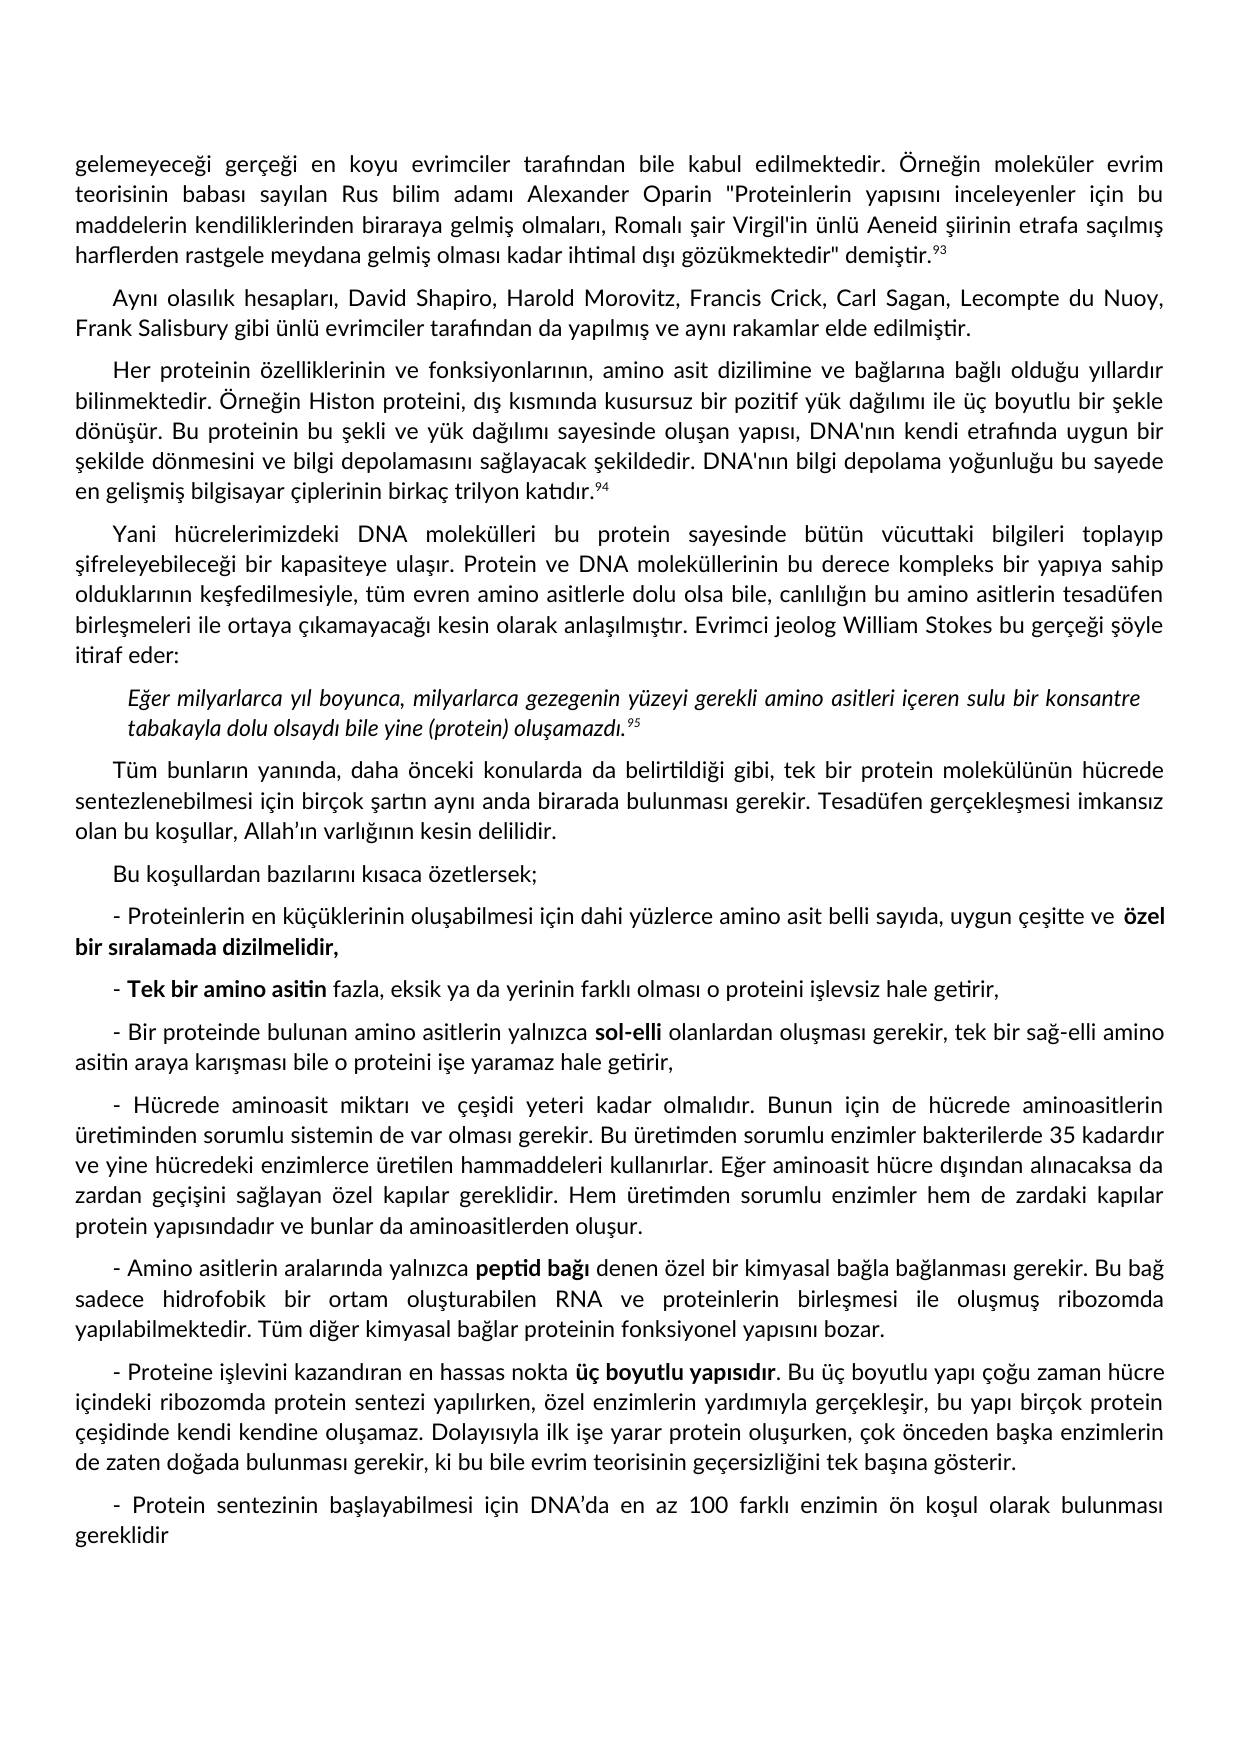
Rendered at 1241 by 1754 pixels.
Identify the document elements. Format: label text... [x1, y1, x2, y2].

text - Bir proteinde bulunan amino asitlerin yalnızca sol-elli olanlardan oluşması gerekir, tek bir sağ-elli amino asitin araya karışması bile o proteini işe yaramaz hale getirir, [75, 1018, 1165, 1075]
text Her proteinin özelliklerinin ve fonksiyonlarının, amino asit dizilimine ve bağlarına bağlı olduğu yıllardır bilinmektedir. Örneğin Histon proteini, dış kısmında kusursuz bir pozitif yük dağılımı ile üç boyutlu bir şekle dönüşür. Bu proteinin bu şekli ve yük dağılımı sayesinde oluşan yapısı, DNA'nın kendi etrafında uygun bir şekilde dönmesini ve bilgi depolamasını sağlayacak şekildedir. DNA'nın bilgi depolama yoğunluğu bu sayede en gelişmiş bilgisayar çiplerinin birkaç trilyon katıdır.94 [75, 356, 1165, 504]
text - Proteinlerin en küçüklerinin oluşabilmesi için dahi yüzlerce amino asit belli sayıda, uygun çeşitte ve özel bir sıralamada dizilmelidir, [75, 902, 1165, 960]
text Yani hücrelerimizdeki DNA molekülleri bu protein sayesinde bütün vücuttaki bilgileri toplayıp şifreleyebileceği bir kapasiteye ulaşır. Protein ve DNA moleküllerinin bu derece kompleks bir yapıya sahip olduklarının keşfedilmesiyle, tüm evren amino asitlerle dolu olsa bile, canlılığın bu amino asitlerin tesadüfen birleşmeleri ile ortaya çıkamayacağı kesin olarak anlaşılmıştır. Evrimci jeolog William Stokes bu gerçeği şöyle itiraf eder: [75, 520, 1165, 668]
text - Proteine işlevini kazandıran en hassas nokta üç boyutlu yapısıdır. Bu üç boyutlu yapı çoğu zaman hücre içindeki ribozomda protein sentezi yapılırken, özel enzimlerin yardımıyla gerçekleşir, bu yapı birçok protein çeşidinde kendi kendine oluşamaz. Dolayısıyla ilk işe yarar protein oluşurken, çok önceden başka enzimlerin de zaten doğada bulunması gerekir, ki bu bile evrim teorisinin geçersizliğini tek başına gösterir. [75, 1357, 1165, 1475]
text - Amino asitlerin aralarında yalnızca peptid bağı denen özel bir kimyasal bağla bağlanması gerekir. Bu bağ sadece hidrofobik bir ortam oluşturabilen RNA ve proteinlerin birleşmesi ile oluşmuş ribozomda yapılabilmektedir. Tüm diğer kimyasal bağlar proteinin fonksiyonel yapısını bozar. [75, 1254, 1165, 1342]
text Aynı olasılık hesapları, David Shapiro, Harold Morovitz, Francis Crick, Carl Sagan, Lecompte du Nuoy, Frank Salisbury gibi ünlü evrimciler tarafından da yapılmış ve aynı rakamlar elde edilmiştir. [75, 283, 1165, 341]
text Bu koşullardan bazılarını kısaca özetlersek; [75, 859, 1165, 887]
text - Hücrede aminoasit miktarı ve çeşidi yeteri kadar olmalıdır. Bunun için de hücrede aminoasitlerin üretiminden sorumlu sistemin de var olması gerekir. Bu üretimden sorumlu enzimler bakterilerde 35 kadardır ve yine hücredeki enzimlerce üretilen hammaddeleri kullanırlar. Eğer aminoasit hücre dışından alınacaksa da zardan geçişini sağlayan özel kapılar gereklidir. Hem üretimden sorumlu enzimler hem de zardaki kapılar protein yapısındadır ve bunlar da aminoasitlerden oluşur. [75, 1091, 1165, 1239]
text Tüm bunların yanında, daha önceki konularda da belirtildiği gibi, tek bir protein molekülünün hücrede sentezlenebilmesi için birçok şartın aynı anda birarada bulunması gerekir. Tesadüfen gerçekleşmesi imkansız olan bu koşullar, Allah’ın varlığının kesin delilidir. [75, 756, 1165, 844]
text - Protein sentezinin başlayabilmesi için DNA’da en az 100 farklı enzimin ön koşul olarak bulunması gereklidir [75, 1491, 1165, 1548]
text Eğer milyarlarca yıl boyunca, milyarlarca gezegenin yüzeyi gerekli amino asitleri içeren sulu bir konsantre tabakayla dolu olsaydı bile yine (protein) oluşamazdı.95 [127, 683, 1143, 741]
text - Tek bir amino asitin fazla, eksik ya da yerinin farklı olması o proteini işlevsiz hale getirir, [75, 975, 1165, 1002]
text gelemeyeceği gerçeği en koyu evrimciler tarafından bile kabul edilmektedir. Örneğin moleküler evrim teorisinin babası sayılan Rus bilim adamı Alexander Oparin "Proteinlerin yapısını inceleyenler için bu maddelerin kendiliklerinden biraraya gelmiş olmaları, Romalı şair Virgil'in ünlü Aeneid şiirinin etrafa saçılmış harflerden rastgele meydana gelmiş olması kadar ihtimal dışı gözükmektedir" demiştir.93 [75, 150, 1165, 268]
